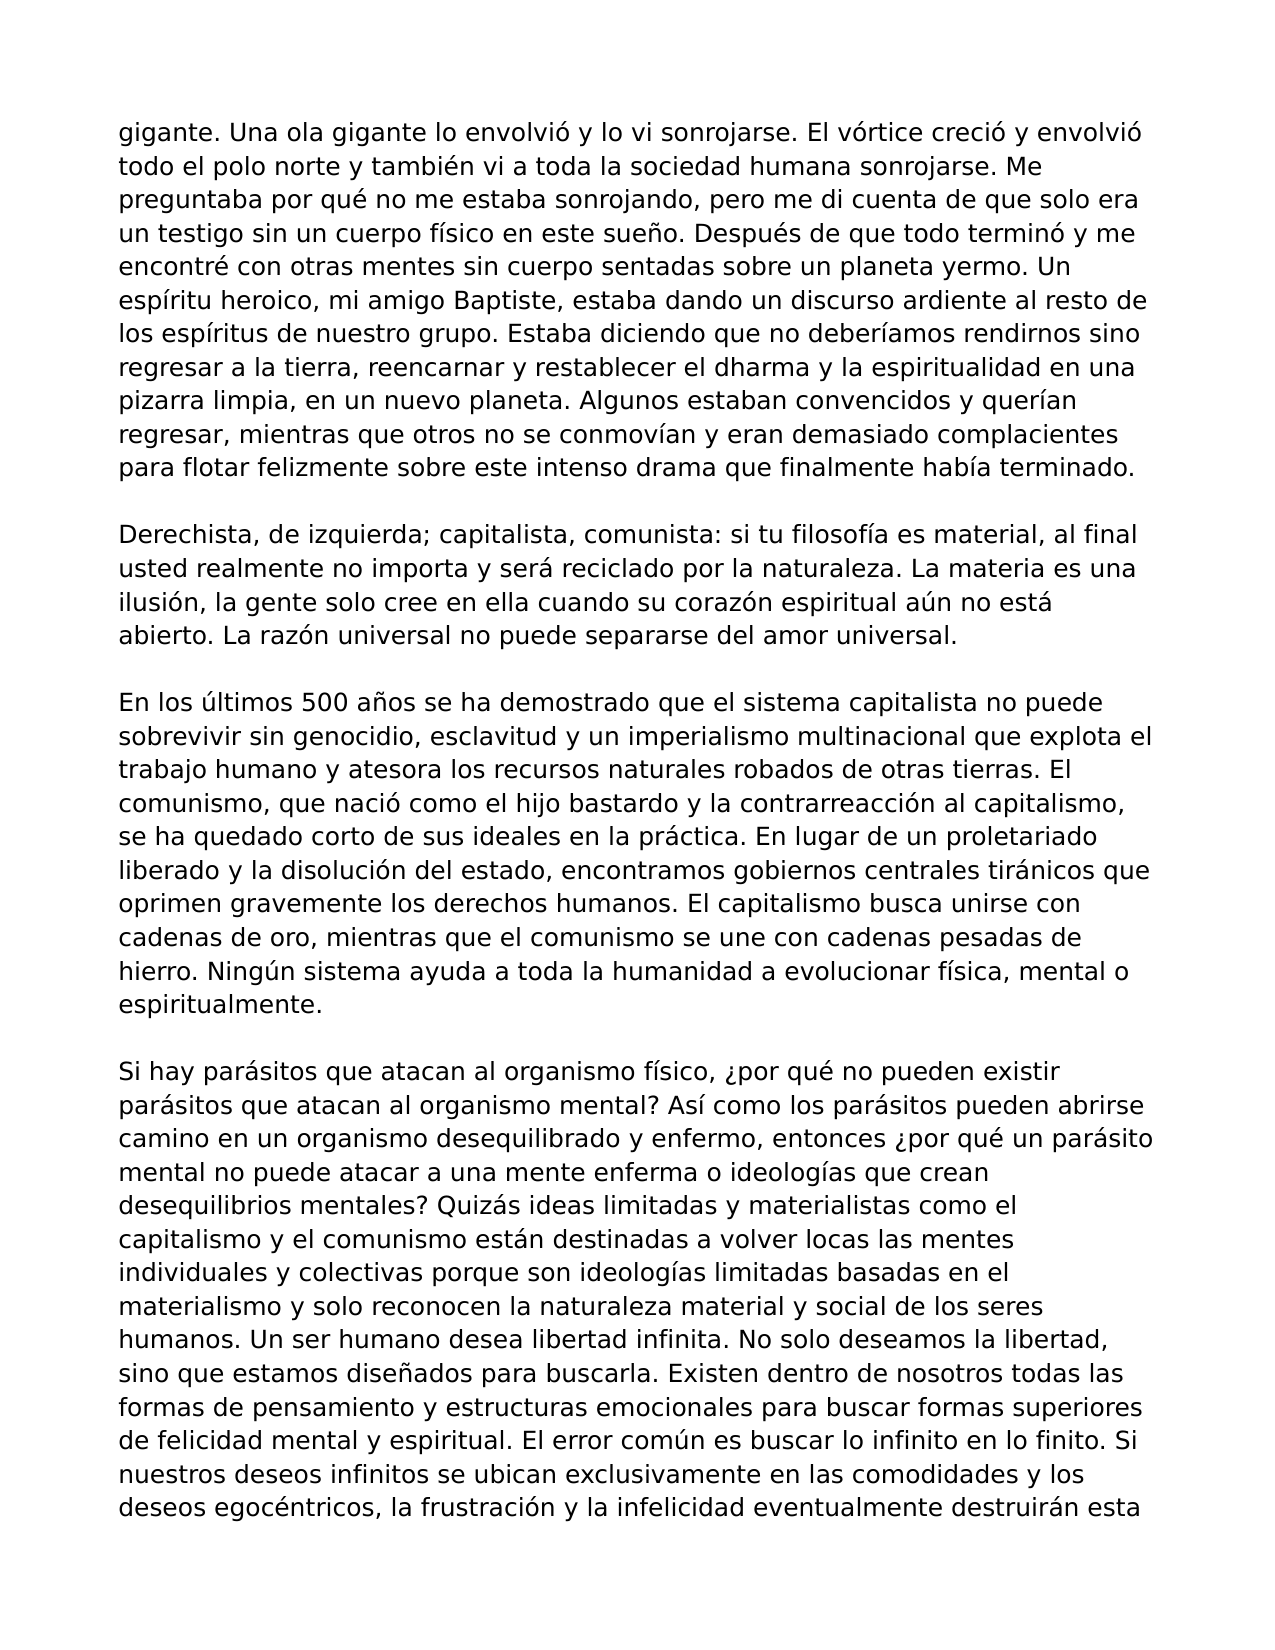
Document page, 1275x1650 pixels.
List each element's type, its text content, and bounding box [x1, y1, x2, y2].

text gigante. Una ola gigante lo envolvió y lo vi sonrojarse. El vórtice creció y envolvió todo el polo norte y también vi a toda la sociedad humana sonrojarse. Me preguntaba por qué no me estaba sonrojando, pero me di cuenta de que solo era un testigo sin un cuerpo físico en este sueño. Después de que todo terminó y me encontré con otras mentes sin cuerpo sentadas sobre un planeta yermo. Un espíritu heroico, mi amigo Baptiste, estaba dando un discurso ardiente al resto de los espíritus de nuestro grupo. Estaba diciendo que no deberíamos rendirnos sino regresar a la tierra, reencarnar y restablecer el dharma y la espiritualidad en una pizarra limpia, en un nuevo planeta. Algunos estaban convencidos y querían regresar, mientras que otros no se conmovían y eran demasiado complacientes para flotar felizmente sobre este intenso drama que finalmente había terminado. Derechista, de izquierda; capitalista, comunista: si tu filosofía es material, al final usted realmente no importa y será reciclado por la naturaleza. La materia es una ilusión, la gente solo cree en ella cuando su corazón espiritual aún no está abierto. La razón universal no puede separarse del amor universal. En los últimos 500 años se ha demostrado que el sistema capitalista no puede sobrevivir sin genocidio, esclavitud y un imperialismo multinacional que explota el trabajo humano y atesora los recursos naturales robados de otras tierras. El comunismo, que nació como el hijo bastardo y la contrarreacción al capitalismo, se ha quedado corto de sus ideales en la práctica. En lugar de un proletariado liberado y la disolución del estado, encontramos gobiernos centrales tiránicos que oprimen gravemente los derechos humanos. El capitalismo busca unirse con cadenas de oro, mientras que el comunismo se une con cadenas pesadas de hierro. Ningún sistema ayuda a toda la humanidad a evolucionar física, mental o espiritualmente. Si hay parásitos que atacan al organismo físico, ¿por qué no pueden existir parásitos que atacan al organismo mental? Así como los parásitos pueden abrirse camino en un organismo desequilibrado y enfermo, entonces ¿por qué un parásito mental no puede atacar a una mente enferma o ideologías que crean desequilibrios mentales? Quizás ideas limitadas y materialistas como el capitalismo y el comunismo están destinadas a volver locas las mentes individuales y colectivas porque son ideologías limitadas basadas en el materialismo y solo reconocen la naturaleza material y social de los seres humanos. Un ser humano desea libertad infinita. No solo deseamos la libertad, sino que estamos diseñados para buscarla. Existen dentro de nosotros todas las formas de pensamiento y estructuras emocionales para buscar formas superiores de felicidad mental y espiritual. El error común es buscar lo infinito en lo finito. Si nuestros deseos infinitos se ubican exclusivamente en las comodidades y los deseos egocéntricos, la frustración y la infelicidad eventualmente destruirán esta [118, 118, 1157, 1522]
